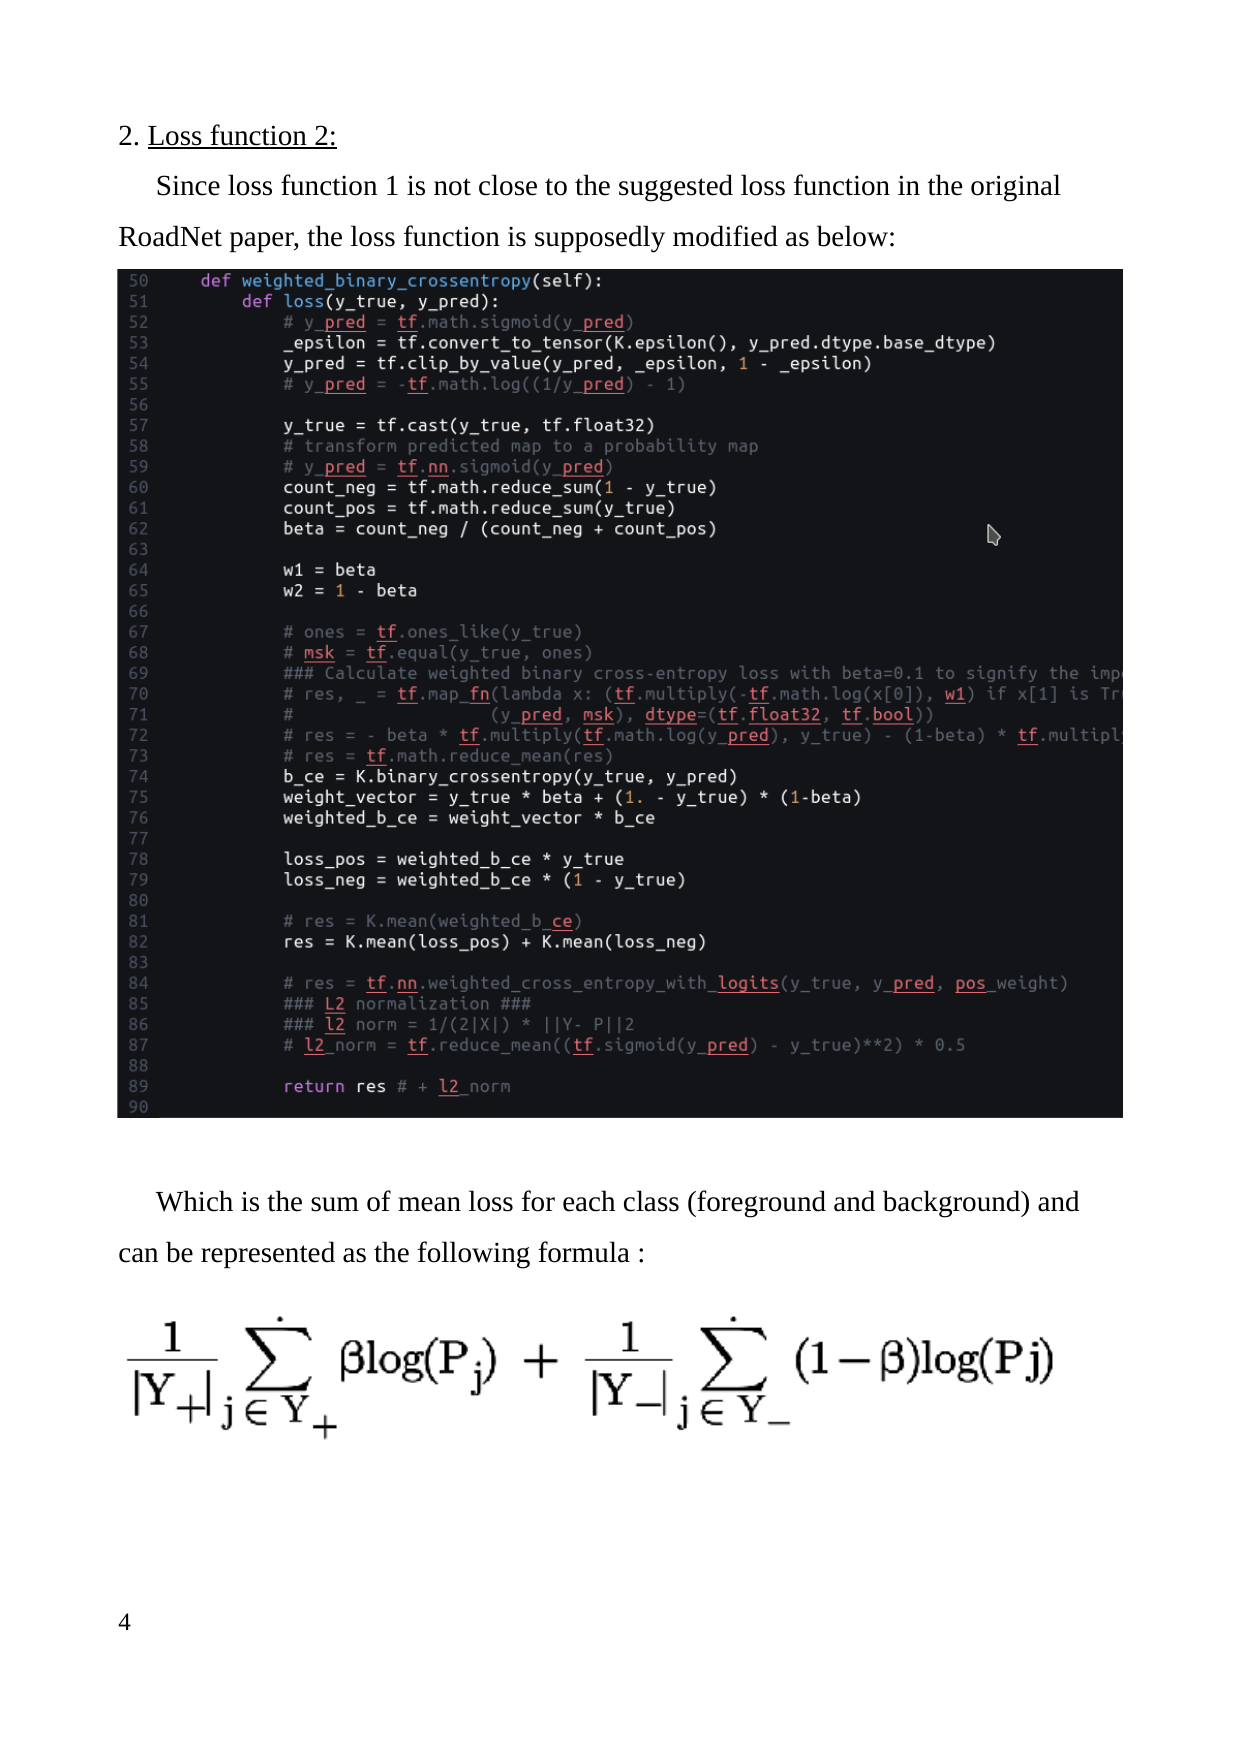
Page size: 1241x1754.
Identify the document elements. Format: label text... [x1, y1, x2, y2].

text 2. Loss function 2: [118, 118, 1122, 152]
text Since loss function 1 is not close to the suggested loss function in the original RoadNet paper, the loss function is supposedly modified as below: [118, 168, 1122, 252]
picture [118, 1285, 1123, 1460]
picture [117, 269, 1123, 1118]
text Which is the sum of mean loss for each class (foreground and background) and can be represented as the following formula : [118, 1184, 1122, 1268]
